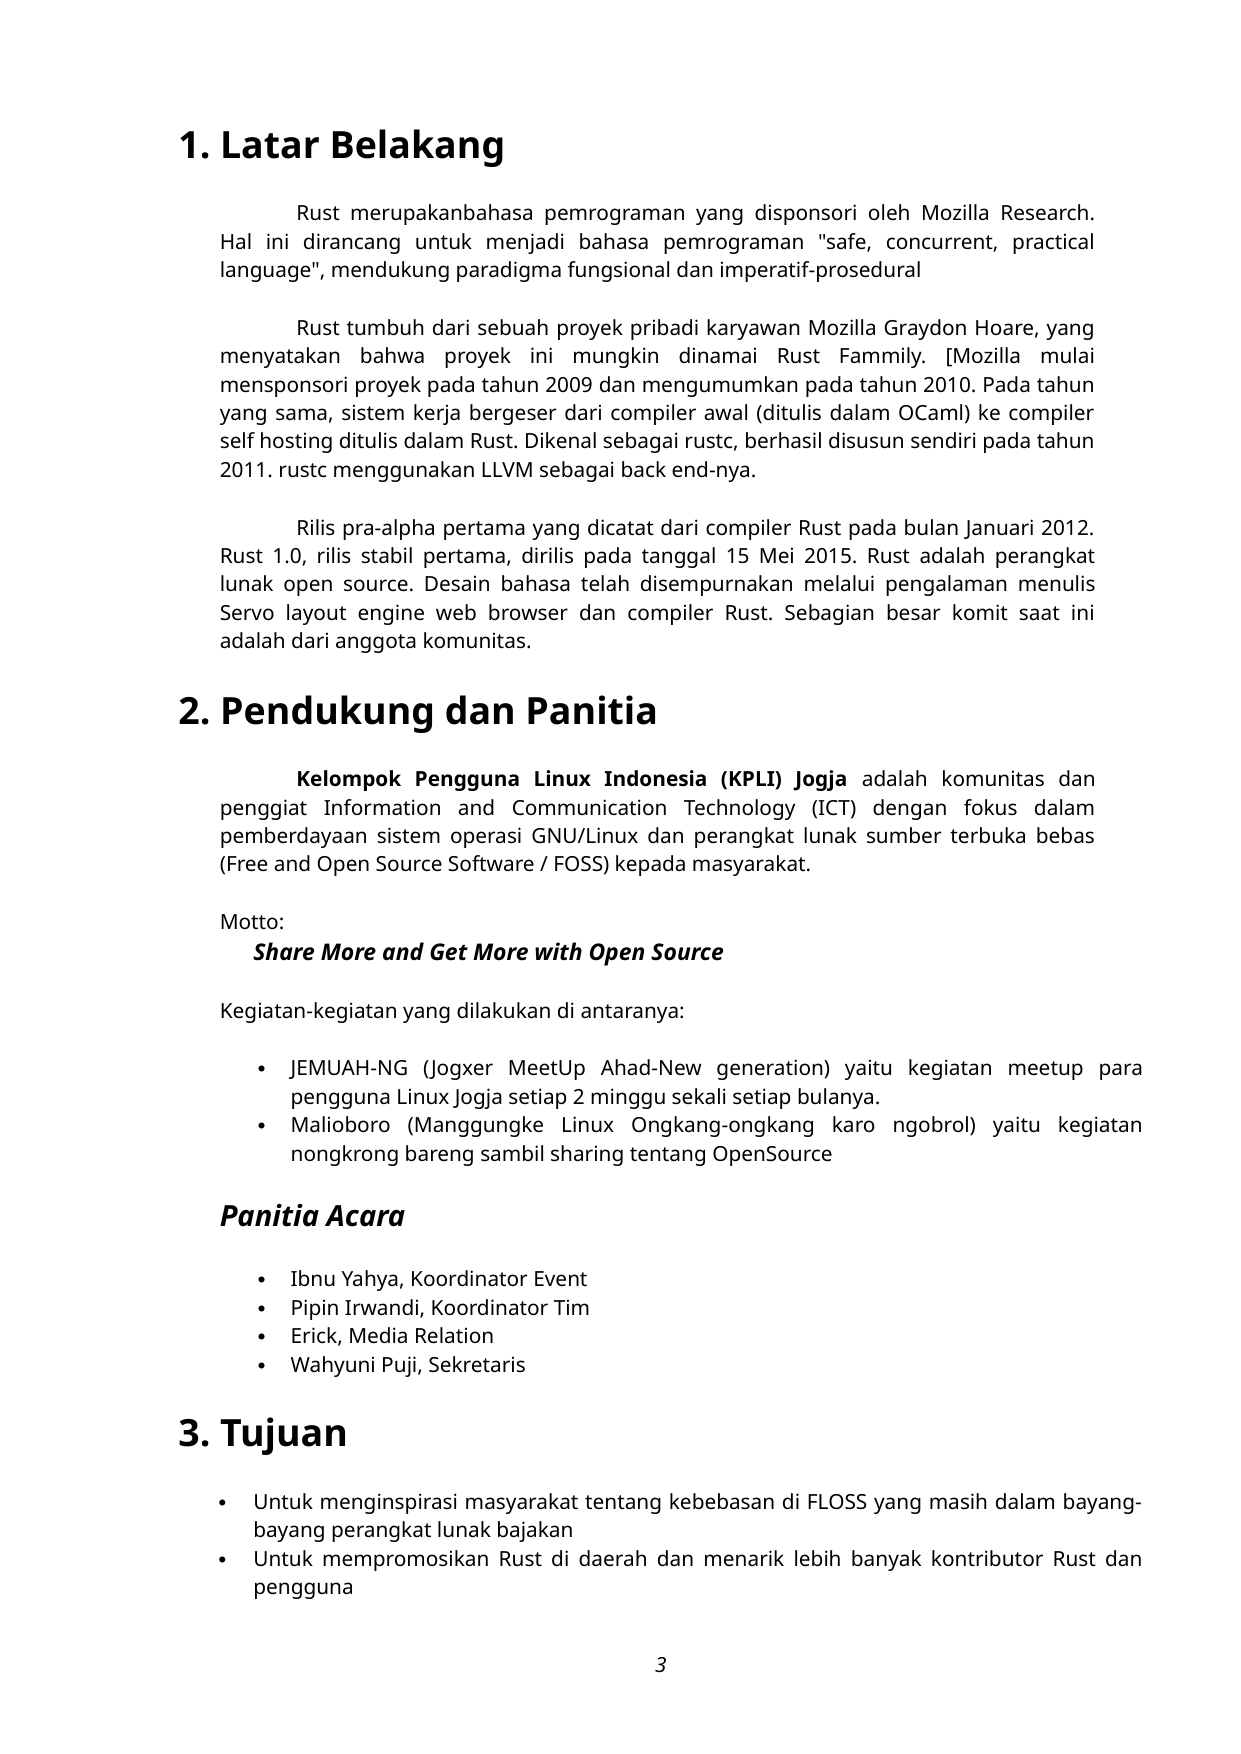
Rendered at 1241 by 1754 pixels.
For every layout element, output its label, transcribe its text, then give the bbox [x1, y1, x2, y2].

list Wahyuni Puji, Sekretaris [255, 1350, 1143, 1378]
subtitle Panitia Acara [219, 1196, 1143, 1235]
list Untuk menginspirasi masyarakat tentang kebebasan di FLOSS yang masih dalam bayang-bayang perangkat lunak bajakan [216, 1487, 1143, 1544]
list Pipin Irwandi, Koordinator Tim [255, 1293, 1143, 1321]
list Untuk mempromosikan Rust di daerah dan menarik lebih banyak kontributor Rust dan pengguna [216, 1544, 1143, 1601]
list Ibnu Yahya, Koordinator Event [255, 1264, 1143, 1293]
text Motto: Share More and Get More with Open Source [219, 907, 1096, 967]
text Rilis pra-alpha pertama yang dicatat dari compiler Rust pada bulan Januari 2012. Rust 1.0, rilis stabil pertama, dirilis pada tanggal 15 Mei 2015. Rust adalah perangkat lunak open source. Desain bahasa telah disempurnakan melalui pengalaman menulis Servo layout engine web browser dan compiler Rust. Sebagian besar komit saat ini adalah dari anggota komunitas. [219, 513, 1096, 655]
text Kegiatan-kegiatan yang dilakukan di antaranya: [219, 996, 1096, 1024]
text Rust merupakanbahasa pemrograman yang disponsori oleh Mozilla Research. Hal ini dirancang untuk menjadi bahasa pemrograman "safe, concurrent, practical language", mendukung paradigma fungsional dan imperatif-prosedural [219, 198, 1096, 284]
text Rust tumbuh dari sebuah proyek pribadi karyawan Mozilla Graydon Hoare, yang menyatakan bahwa proyek ini mungkin dinamai Rust Fammily. [Mozilla mulai mensponsori proyek pada tahun 2009 dan mengumumkan pada tahun 2010. Pada tahun yang sama, sistem kerja bergeser dari compiler awal (ditulis dalam OCaml) ke compiler self hosting ditulis dalam Rust. Dikenal sebagai rustc, berhasil disusun sendiri pada tahun 2011. rustc menggunakan LLVM sebagai back end-nya. [219, 313, 1096, 483]
subtitle 2. Pendukung dan Panitia [178, 684, 1096, 735]
list JEMUAH-NG (Jogxer MeetUp Ahad-New generation) yaitu kegiatan meetup para pengguna Linux Jogja setiap 2 minggu sekali setiap bulanya. [255, 1053, 1143, 1110]
subtitle 1. Latar Belakang [178, 118, 1143, 169]
list Erick, Media Relation [255, 1321, 1143, 1350]
text Kelompok Pengguna Linux Indonesia (KPLI) Jogja adalah komunitas dan penggiat Information and Communication Technology (ICT) dengan fokus dalam pemberdayaan sistem operasi GNU/Linux dan perangkat lunak sumber terbuka bebas (Free and Open Source Software / FOSS) kepada masyarakat. [219, 764, 1096, 878]
list Malioboro (Manggungke Linux Ongkang-ongkang karo ngobrol) yaitu kegiatan nongkrong bareng sambil sharing tentang OpenSource [255, 1110, 1143, 1167]
subtitle 3. Tujuan [178, 1407, 1143, 1458]
